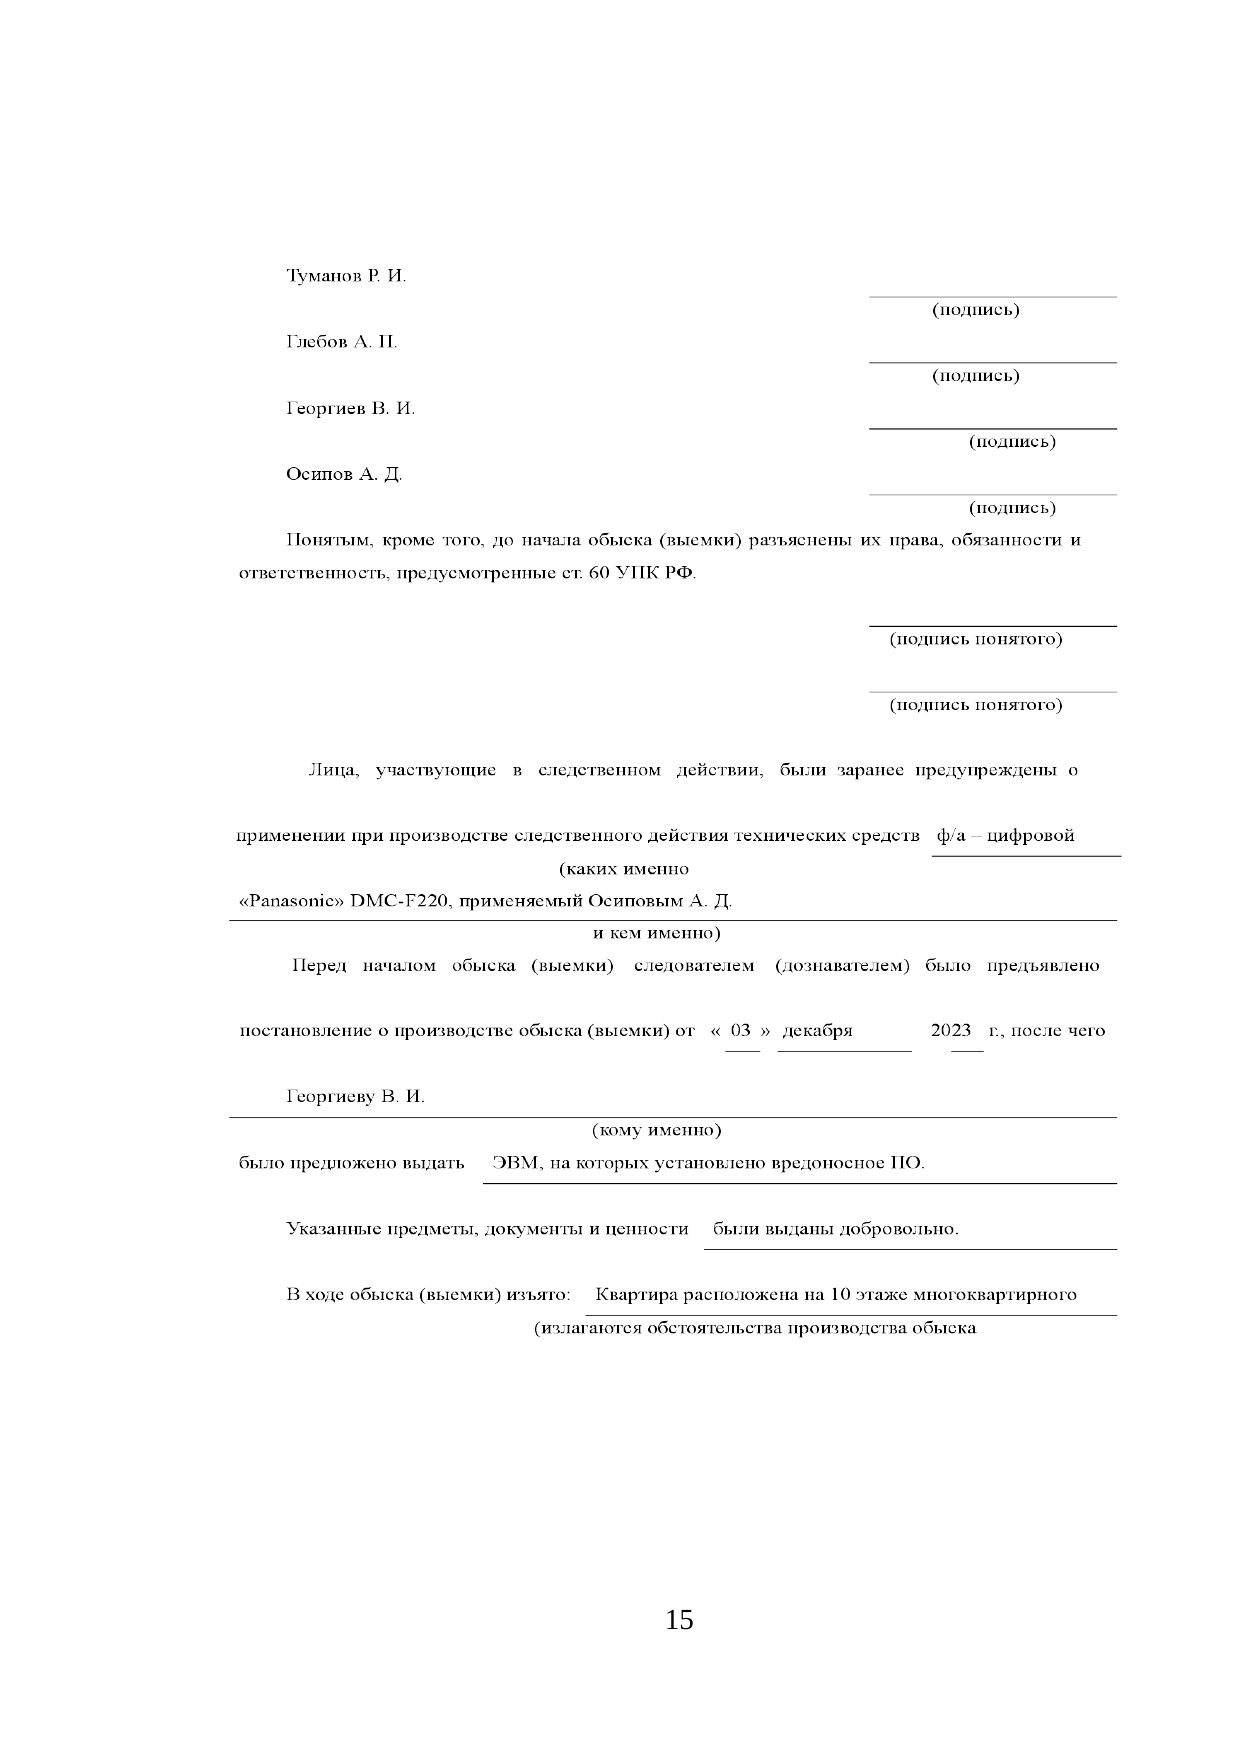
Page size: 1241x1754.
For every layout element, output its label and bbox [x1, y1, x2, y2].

picture [139, 175, 1182, 1502]
